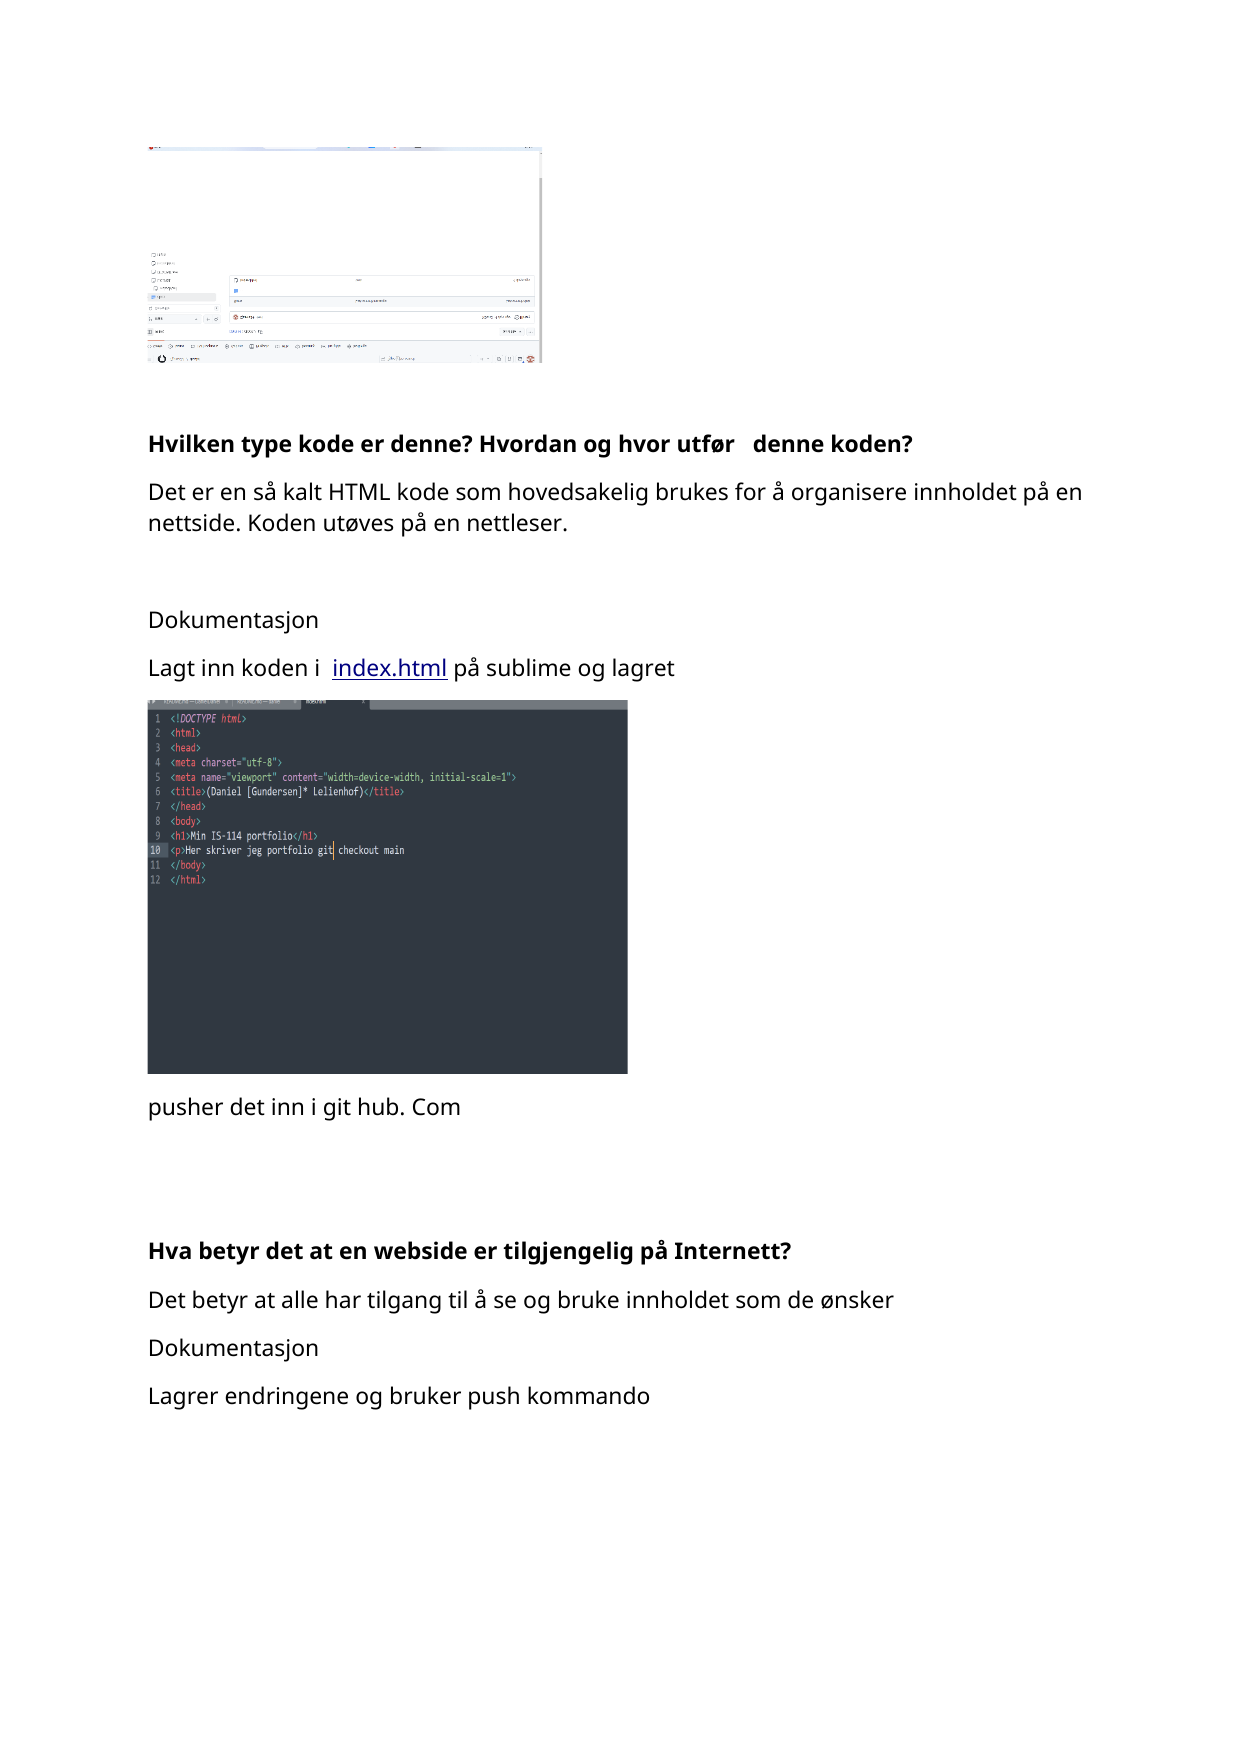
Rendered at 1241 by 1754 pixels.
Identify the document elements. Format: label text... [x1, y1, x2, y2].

text Hva betyr det at en webside er tilgjengelig på Internett? [148, 1235, 1093, 1267]
text Det er en så kalt HTML kode som hovedsakelig brukes for å organisere innholdet på en nettside. Koden utøves på en nettleser. [148, 476, 1093, 539]
text pusher det inn i git hub. Com [148, 1091, 1093, 1122]
text Hvilken type kode er denne? Hvordan og hvor utfør denne koden? [148, 428, 1093, 459]
text Det betyr at alle har tilgang til å se og bruke innholdet som de ønsker [148, 1283, 1093, 1315]
text Lagrer endringene og bruker push kommando [148, 1380, 1093, 1411]
text Dokumentasjon [148, 1332, 1093, 1363]
text Lagt inn koden i index.html på sublime og lagret [148, 652, 1093, 683]
text Dokumentasjon [148, 604, 1093, 635]
